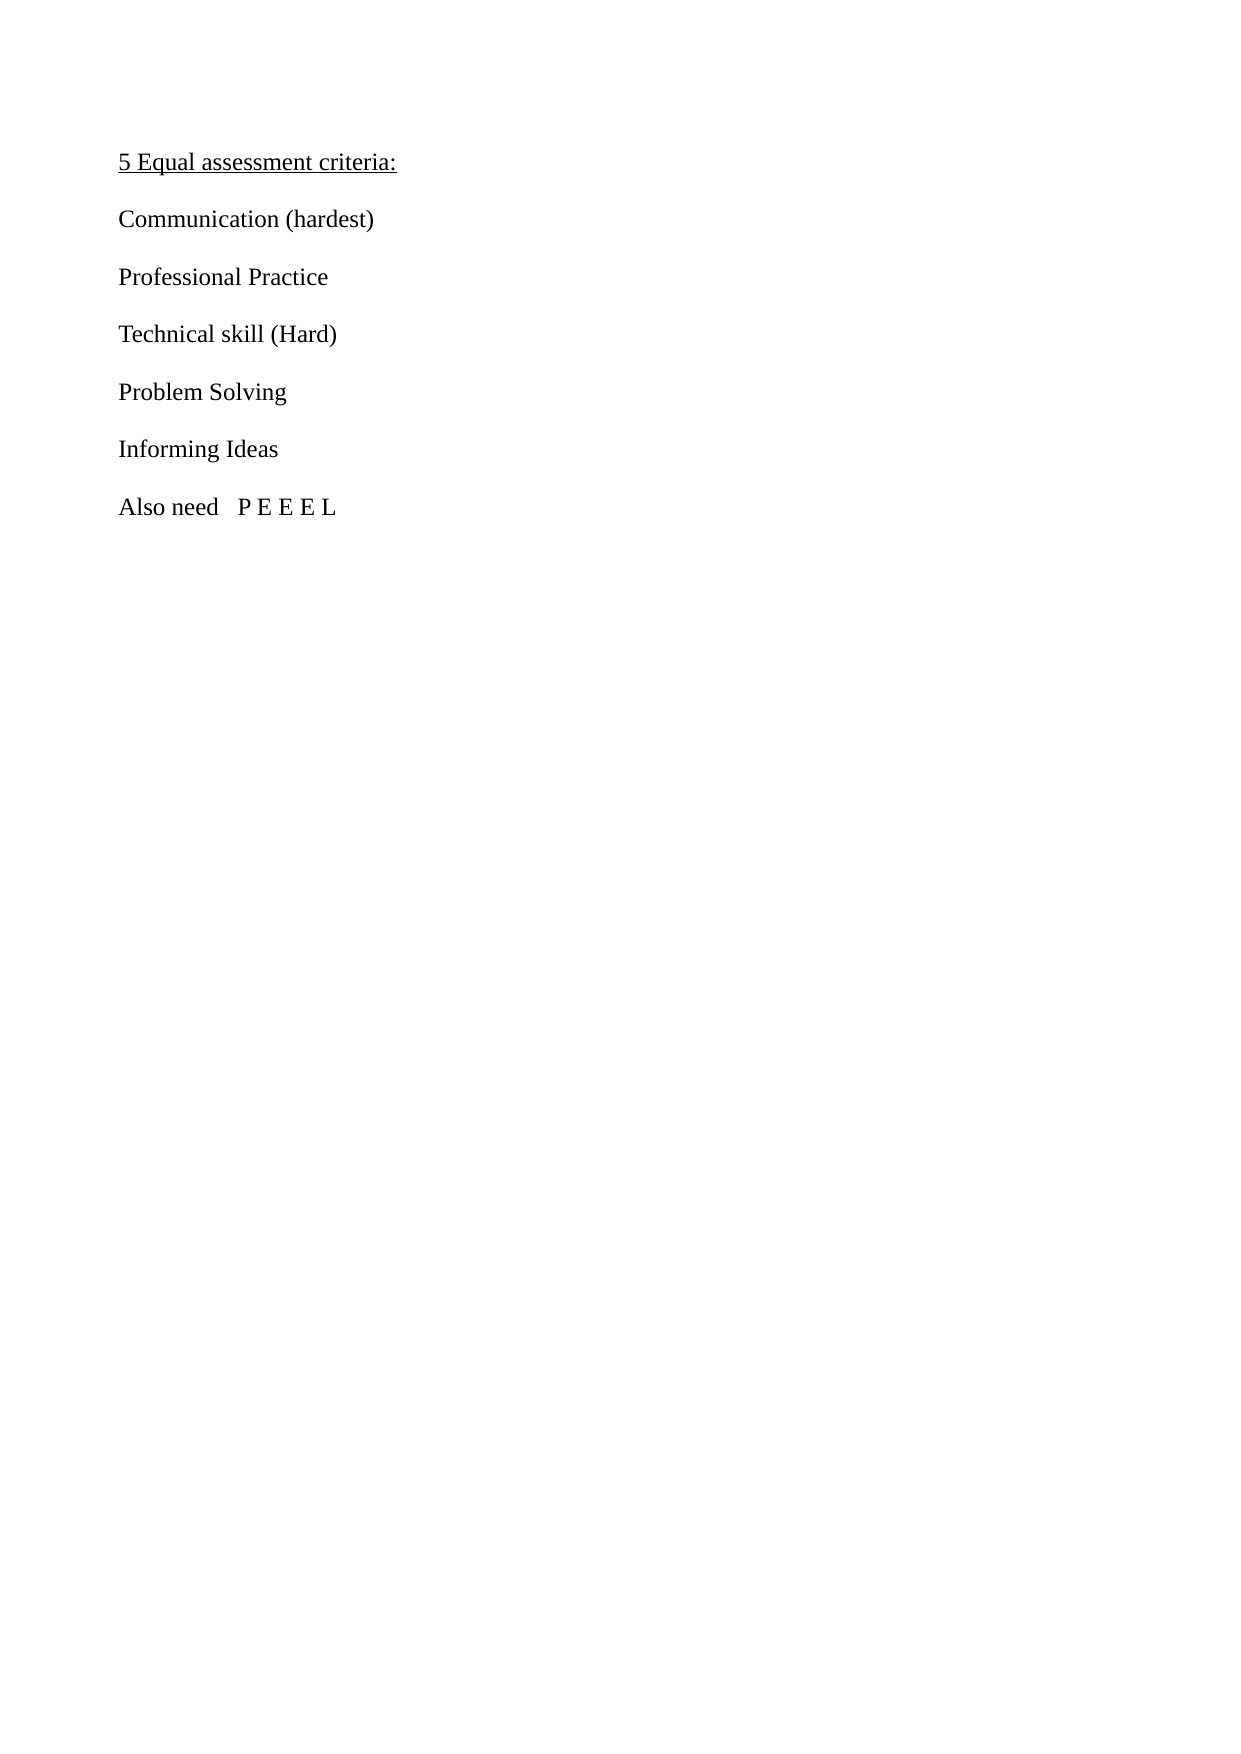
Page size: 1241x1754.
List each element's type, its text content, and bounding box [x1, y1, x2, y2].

text Technical skill (Hard) [118, 319, 1122, 348]
text Informing Ideas [118, 434, 1122, 463]
text Communication (hardest) [118, 204, 1122, 233]
text Problem Solving [118, 377, 1122, 406]
text 5 Equal assessment criteria: [118, 147, 1122, 176]
text Also need P E E E L [118, 492, 1122, 521]
text Professional Practice [118, 262, 1122, 291]
